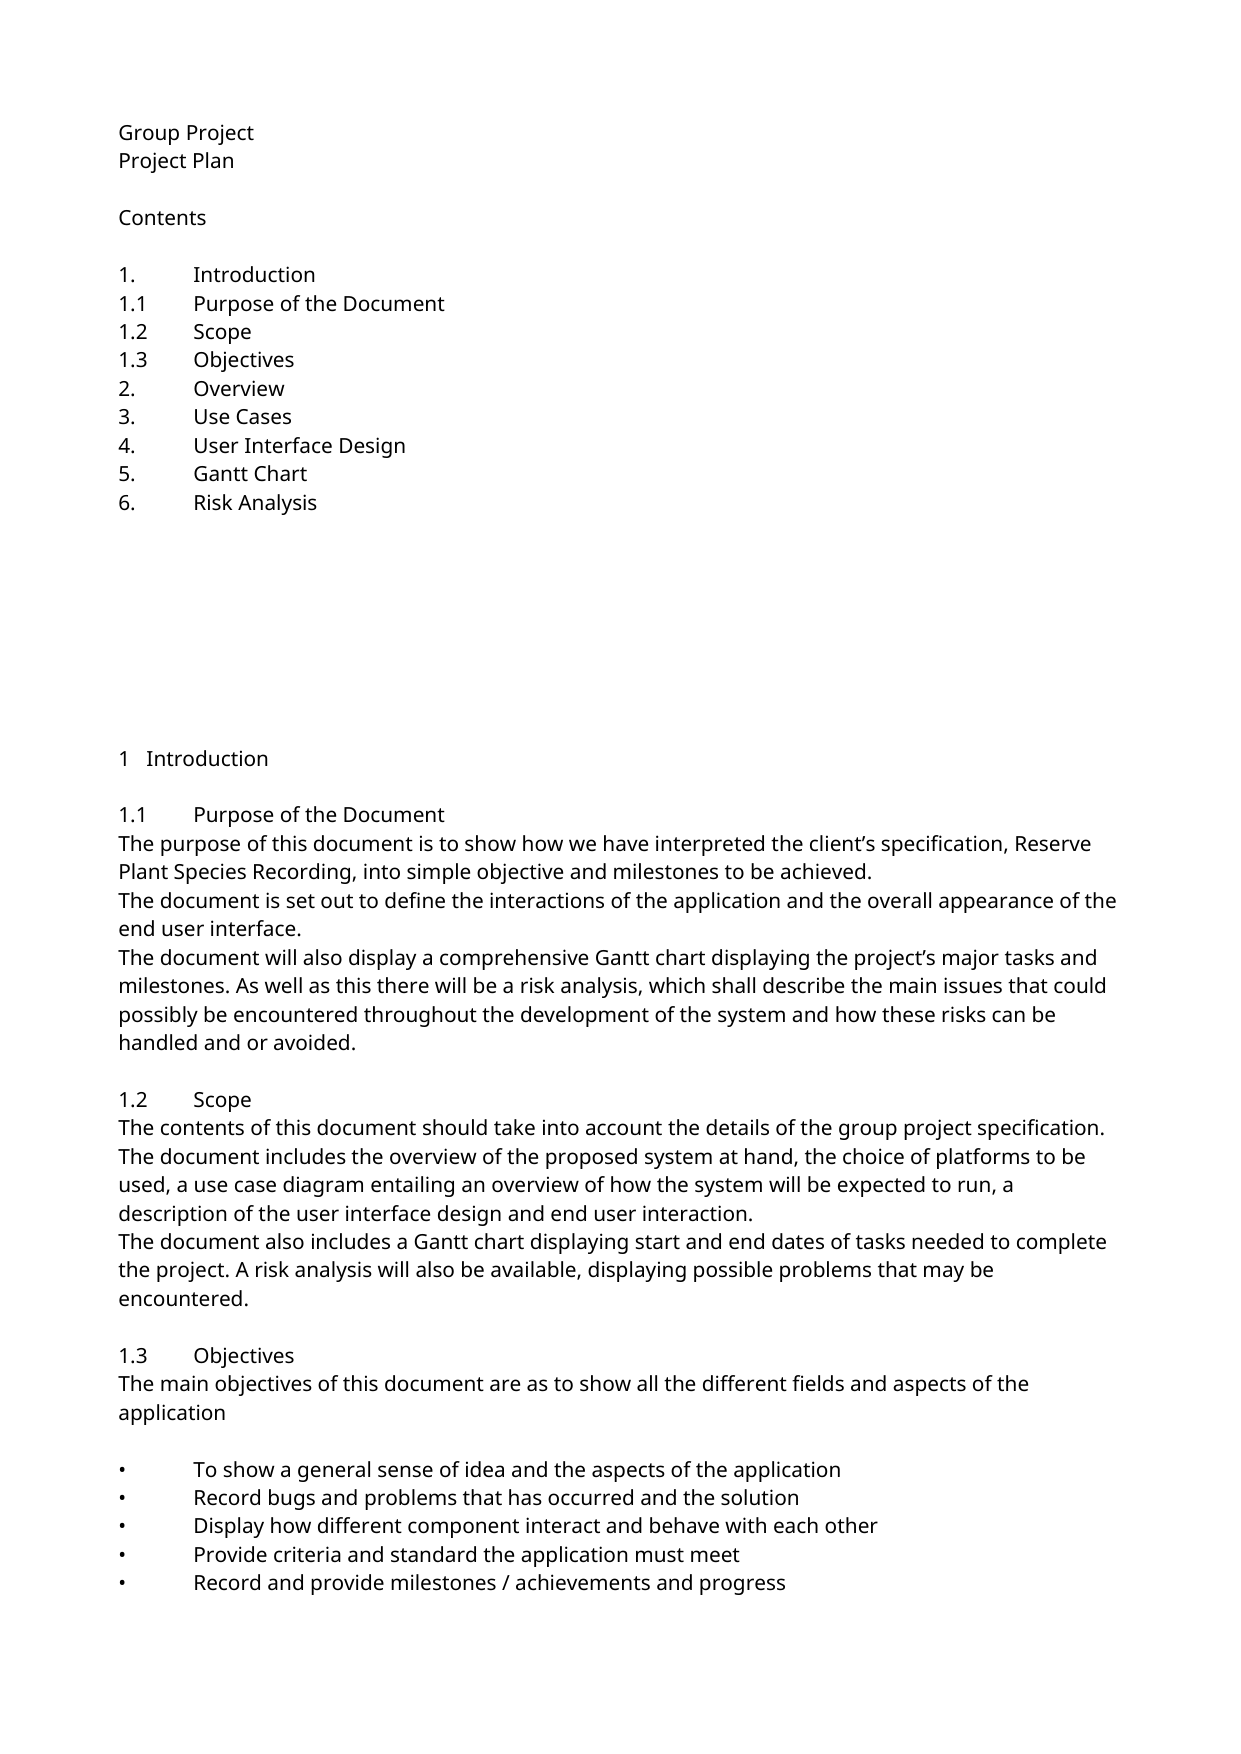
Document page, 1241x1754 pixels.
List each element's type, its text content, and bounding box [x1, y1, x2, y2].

text 1 Introduction [118, 744, 1122, 772]
text Contents [118, 203, 1122, 232]
text • Record and provide milestones / achievements and progress [118, 1568, 1122, 1597]
text The document includes the overview of the proposed system at hand, the choice of platforms to be used, a use case diagram entailing an overview of how the system will be expected to run, a description of the user interface design and end user interaction. [118, 1142, 1122, 1227]
text 1.3 Objectives [118, 1341, 1122, 1369]
text 1. Introduction [118, 260, 1122, 289]
text • Record bugs and problems that has occurred and the solution [118, 1483, 1122, 1512]
text 1.1 Purpose of the Document [118, 801, 1122, 829]
text 3. Use Cases [118, 402, 1122, 431]
text 6. Risk Analysis [118, 488, 1122, 516]
text • To show a general sense of idea and the aspects of the application [118, 1455, 1122, 1483]
text • Display how different component interact and behave with each other [118, 1512, 1122, 1540]
text 2. Overview [118, 374, 1122, 402]
text 4. User Interface Design [118, 431, 1122, 459]
text 1.3 Objectives [118, 346, 1122, 374]
text 1.2 Scope [118, 317, 1122, 346]
text Group Project [118, 118, 1122, 147]
text The document also includes a Gantt chart displaying start and end dates of tasks needed to complete the project. A risk analysis will also be available, displaying possible problems that may be encountered. [118, 1227, 1122, 1312]
text 1.1 Purpose of the Document [118, 289, 1122, 317]
text • Provide criteria and standard the application must meet [118, 1540, 1122, 1568]
text The main objectives of this document are as to show all the different fields and aspects of the application [118, 1369, 1122, 1426]
text 5. Gantt Chart [118, 459, 1122, 488]
text Project Plan [118, 147, 1122, 175]
text The document is set out to define the interactions of the application and the overall appearance of the end user interface. [118, 886, 1122, 943]
text The purpose of this document is to show how we have interpreted the client’s specification, Reserve Plant Species Recording, into simple objective and milestones to be achieved. [118, 829, 1122, 886]
text 1.2 Scope [118, 1085, 1122, 1113]
text The document will also display a comprehensive Gantt chart displaying the project’s major tasks and milestones. As well as this there will be a risk analysis, which shall describe the main issues that could possibly be encountered throughout the development of the system and how these risks can be handled and or avoided. [118, 943, 1122, 1057]
text The contents of this document should take into account the details of the group project specification. [118, 1113, 1122, 1142]
